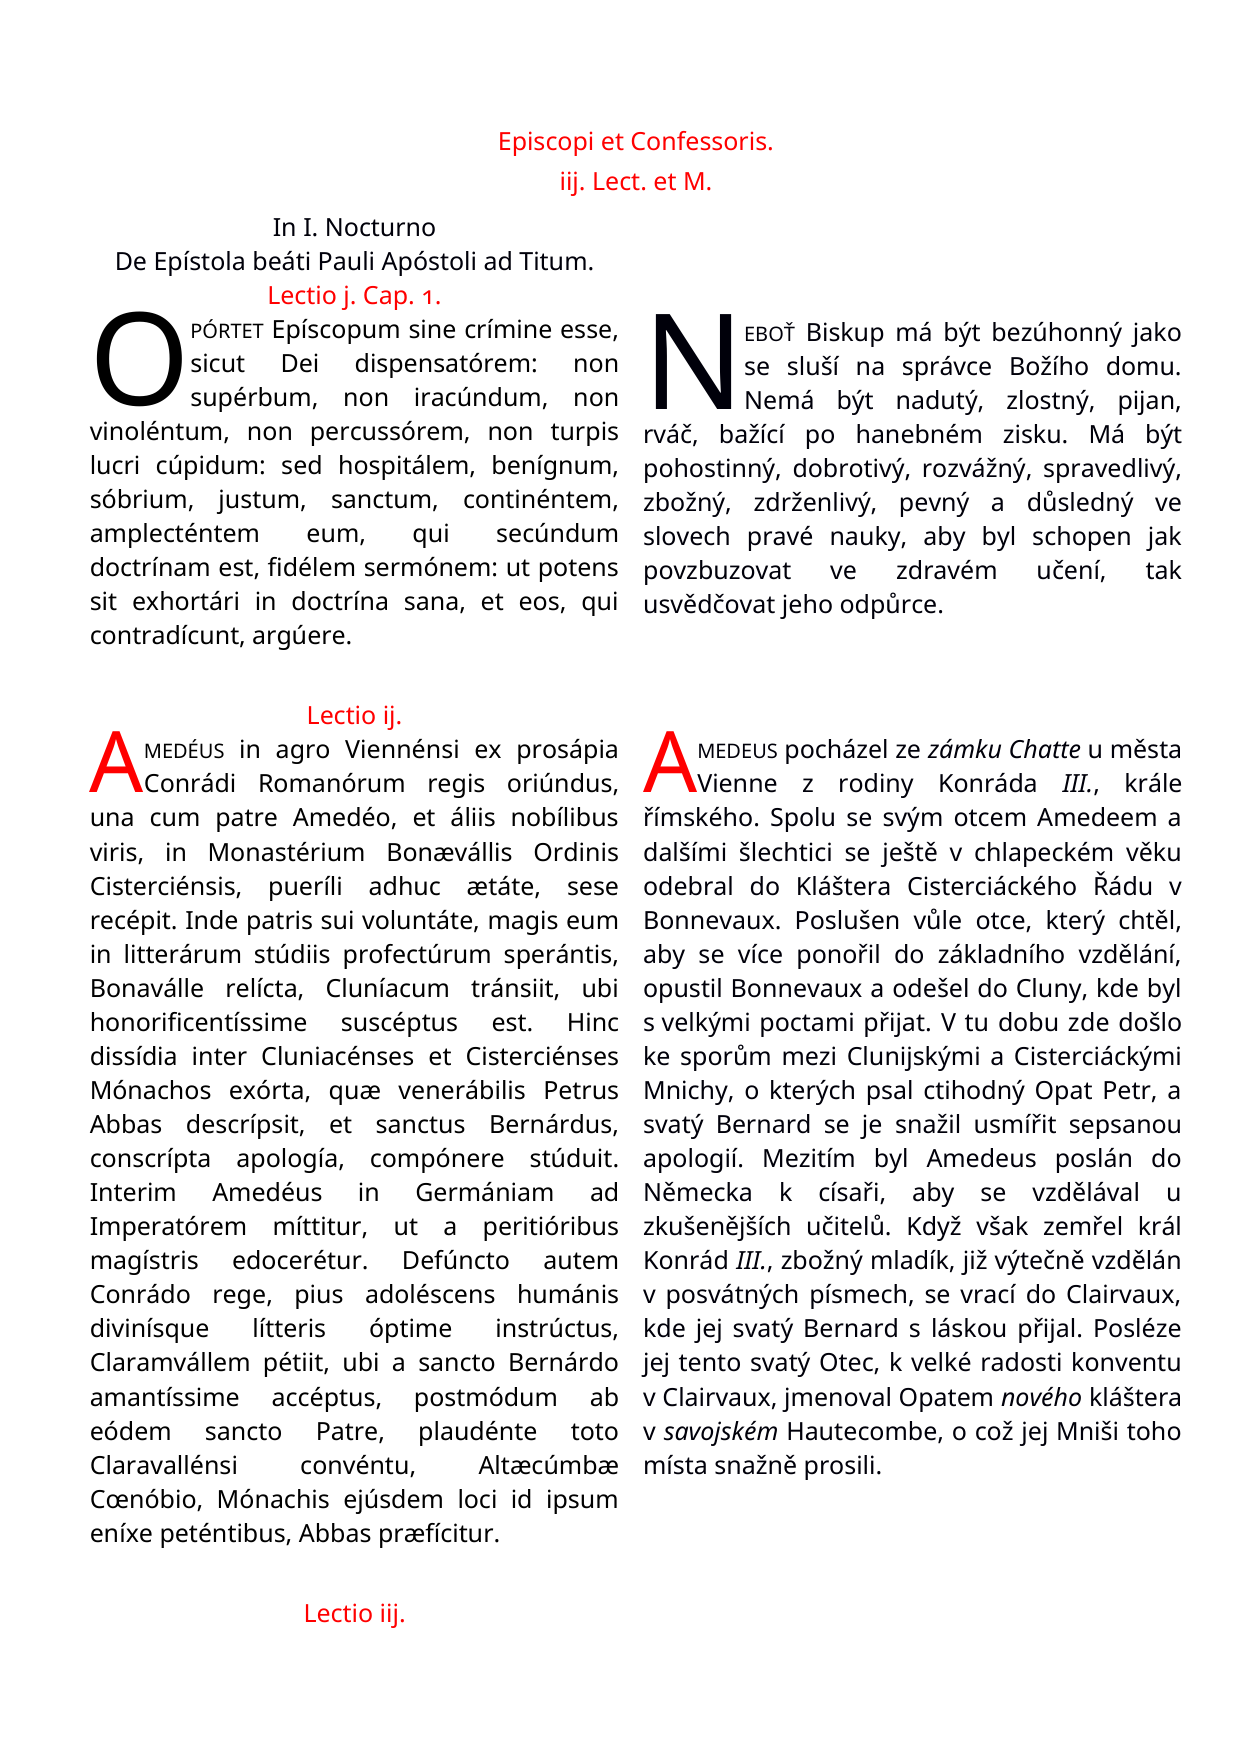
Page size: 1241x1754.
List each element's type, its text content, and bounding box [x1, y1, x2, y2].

table_cell Neboť Biskup má být bezúhonný jako se sluší na správce Božího domu. Nemá být nadutý, zlostný, pijan, rváč, bažící po hanebném zisku. Má být pohostinný, dobrotivý, rozvážný, spravedlivý, zbožný, zdrženlivý, pevný a důsledný ve slovech pravé nauky, aby byl schopen jak povzbuzovat ve zdravém učení, tak usvědčovat jeho odpůrce. [631, 203, 1194, 692]
table_cell [631, 1590, 1194, 1635]
table_cell Lectio iij. [78, 1590, 631, 1635]
table_cell Amedeus pocházel ze zámku Chatte u města Vienne z rodiny Konráda III., krále římského. Spolu se svým otcem Amedeem a dalšími šlechtici se ještě v chlapeckém věku odebral do Kláštera Cisterciáckého Řádu v Bonnevaux. Poslušen vůle otce, který chtěl, aby se více ponořil do základního vzdělání, opustil Bonnevaux a odešel do Cluny, kde byl s velkými poctami přijat. V tu dobu zde došlo ke sporům mezi Clunijskými a Cisterciáckými Mnichy, o kterých psal ctihodný Opat Petr, a svatý Bernard se je snažil usmířit sepsanou apologií. Mezitím byl Amedeus poslán do Německa k císaři, aby se vzdělával u zkušenějších učitelů. Když však zemřel král Konrád III., zbožný mladík, již výtečně vzdělán v posvátných písmech, se vrací do Clairvaux, kde jej svatý Bernard s láskou přijal. Posléze jej tento svatý Otec, k velké radosti konventu v Clairvaux, jmeno­val Opatem nového kláštera v savojském Haute­combe, o což jej Mniši toho místa snažně prosili. [631, 692, 1194, 1589]
table_cell In I. Nocturno De Epístola beáti Pauli Apóstoli ad Titum. Lectio j. Cap. 1. Opórtet Epíscopum sine crímine esse, sicut Dei dispensatórem: non supérbum, non iracúndum, non vinoléntum, non percussórem, non turpis lucri cúpidum: sed hospitálem, benígnum, sóbrium, justum, sanctum, continéntem, amplecténtem eum, qui secúndum doctrínam est, fidélem sermónem: ut potens sit exhortári in doctrína sana, et eos, qui contradícunt‚ argúere. [78, 203, 631, 692]
table_cell Lectio ij. Amedéus in agro Viennénsi ex prosápia Conrádi Romanórum regis oriúndus, una cum patre Amedéo, et áliis nobílibus viris, in Monastérium Bonævállis Ordinis Cisterciénsis, pueríli adhuc ætáte, sese recépit. Inde patris sui voluntáte, magis eum in litterárum stúdiis profectúrum sperántis, Bonaválle relícta, Cluníacum tránsiit, ubi honorificentíssime suscéptus est. Hinc dissídia inter Cluniacénses et Cisterciénses Mónachos exórta, quæ venerábilis Petrus Abbas descrípsit, et sanctus Bernárdus, conscrípta apología, compónere stúduit. Interim Amedéus in Germániam ad Imperatórem míttitur, ut a peritióribus magístris edocerétur. Defúncto autem Conrádo rege, pius adoléscens humánis divinísque lítteris óptime instrúctus, Claramvállem pétiit, ubi a sancto Bernárdo amantíssime accéptus, postmódum ab eódem sancto Patre, plaudénte toto Claravallénsi convéntu, Altæcúmbæ Cœnóbio, Mónachis ejúsdem loci id ipsum eníxe peténtibus, Abbas præfícitur. [78, 692, 631, 1589]
table_cell Episcopi et Confessoris. iij. Lect. et M. [78, 118, 1194, 203]
